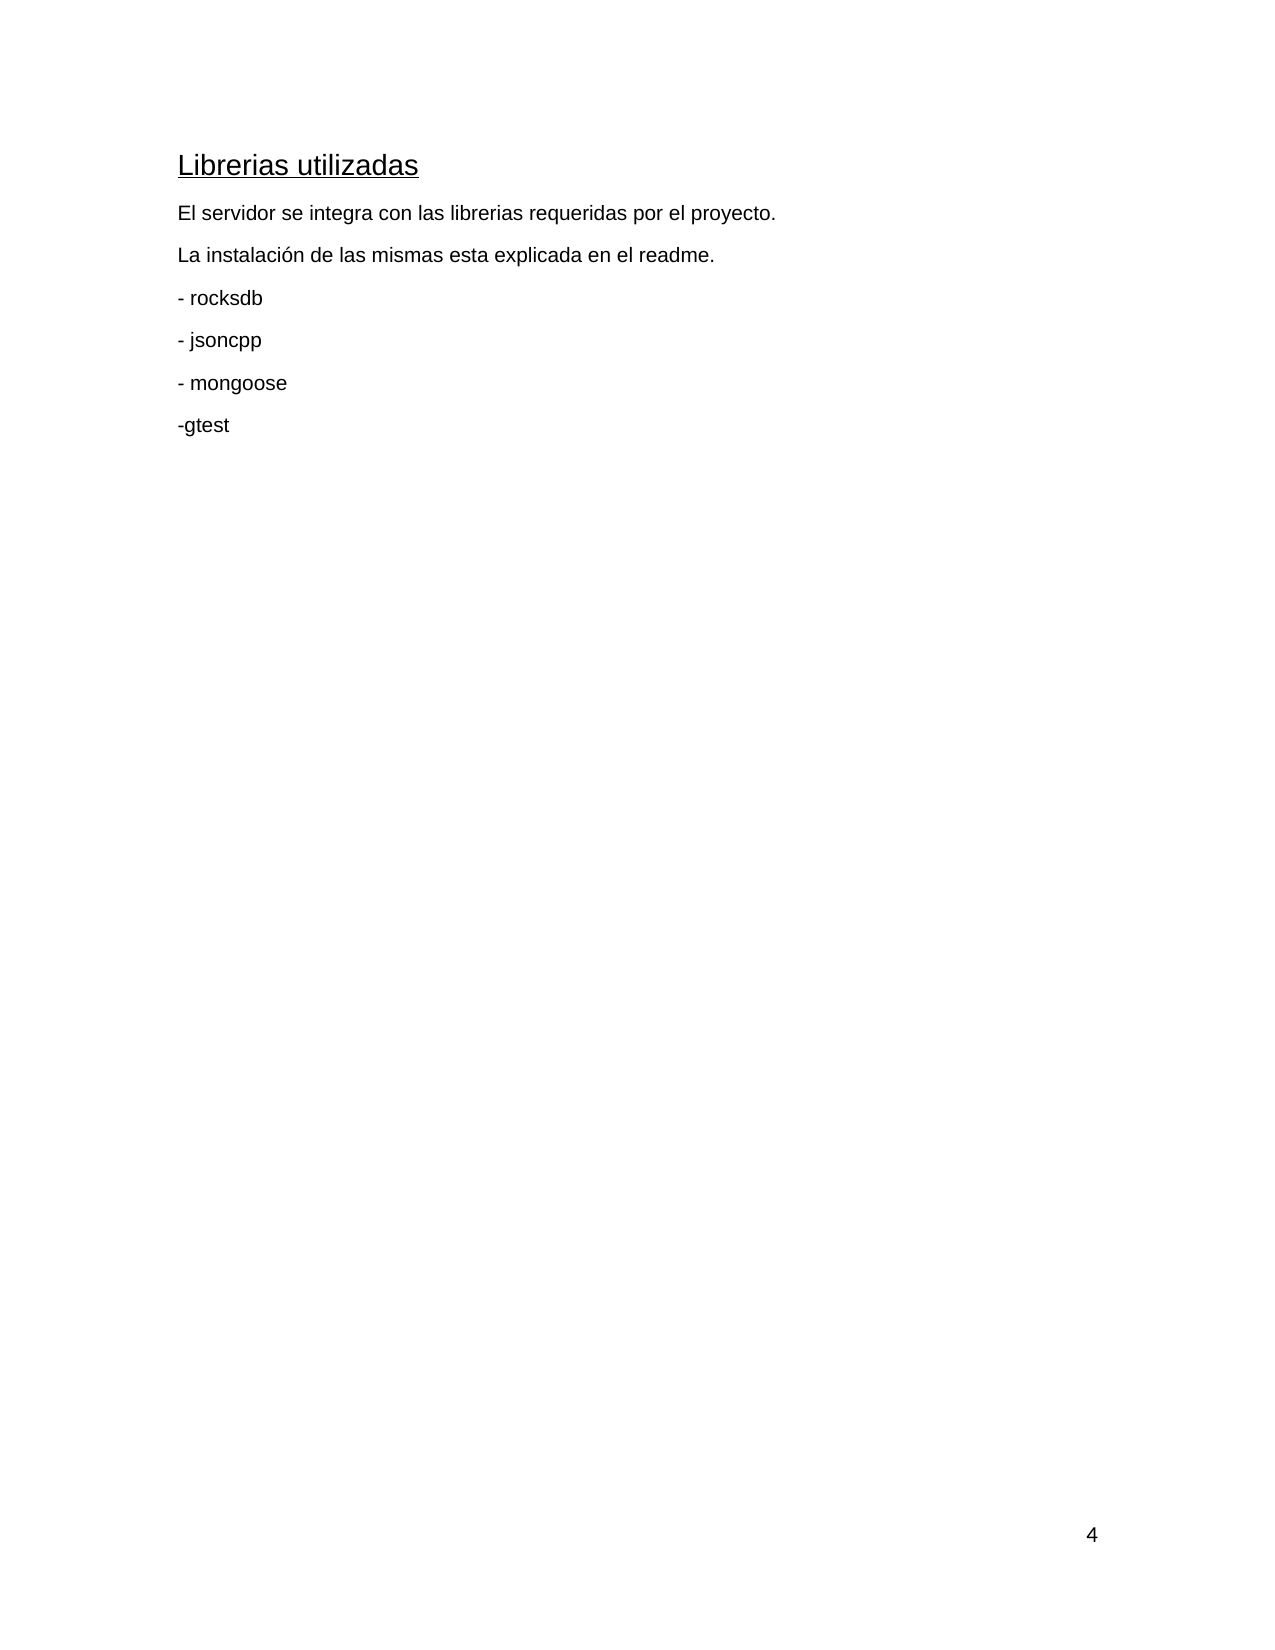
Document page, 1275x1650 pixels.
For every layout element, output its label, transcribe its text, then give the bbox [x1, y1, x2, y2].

text - mongoose [177, 370, 1098, 394]
text - jsoncpp [177, 328, 1098, 352]
text La instalación de las mismas esta explicada en el readme. [177, 243, 1098, 267]
text El servidor se integra con las librerias requeridas por el proyecto. [177, 200, 1098, 224]
text - rocksdb [177, 285, 1098, 309]
text -gtest [177, 413, 1098, 437]
text Librerias utilizadas [177, 148, 1098, 181]
